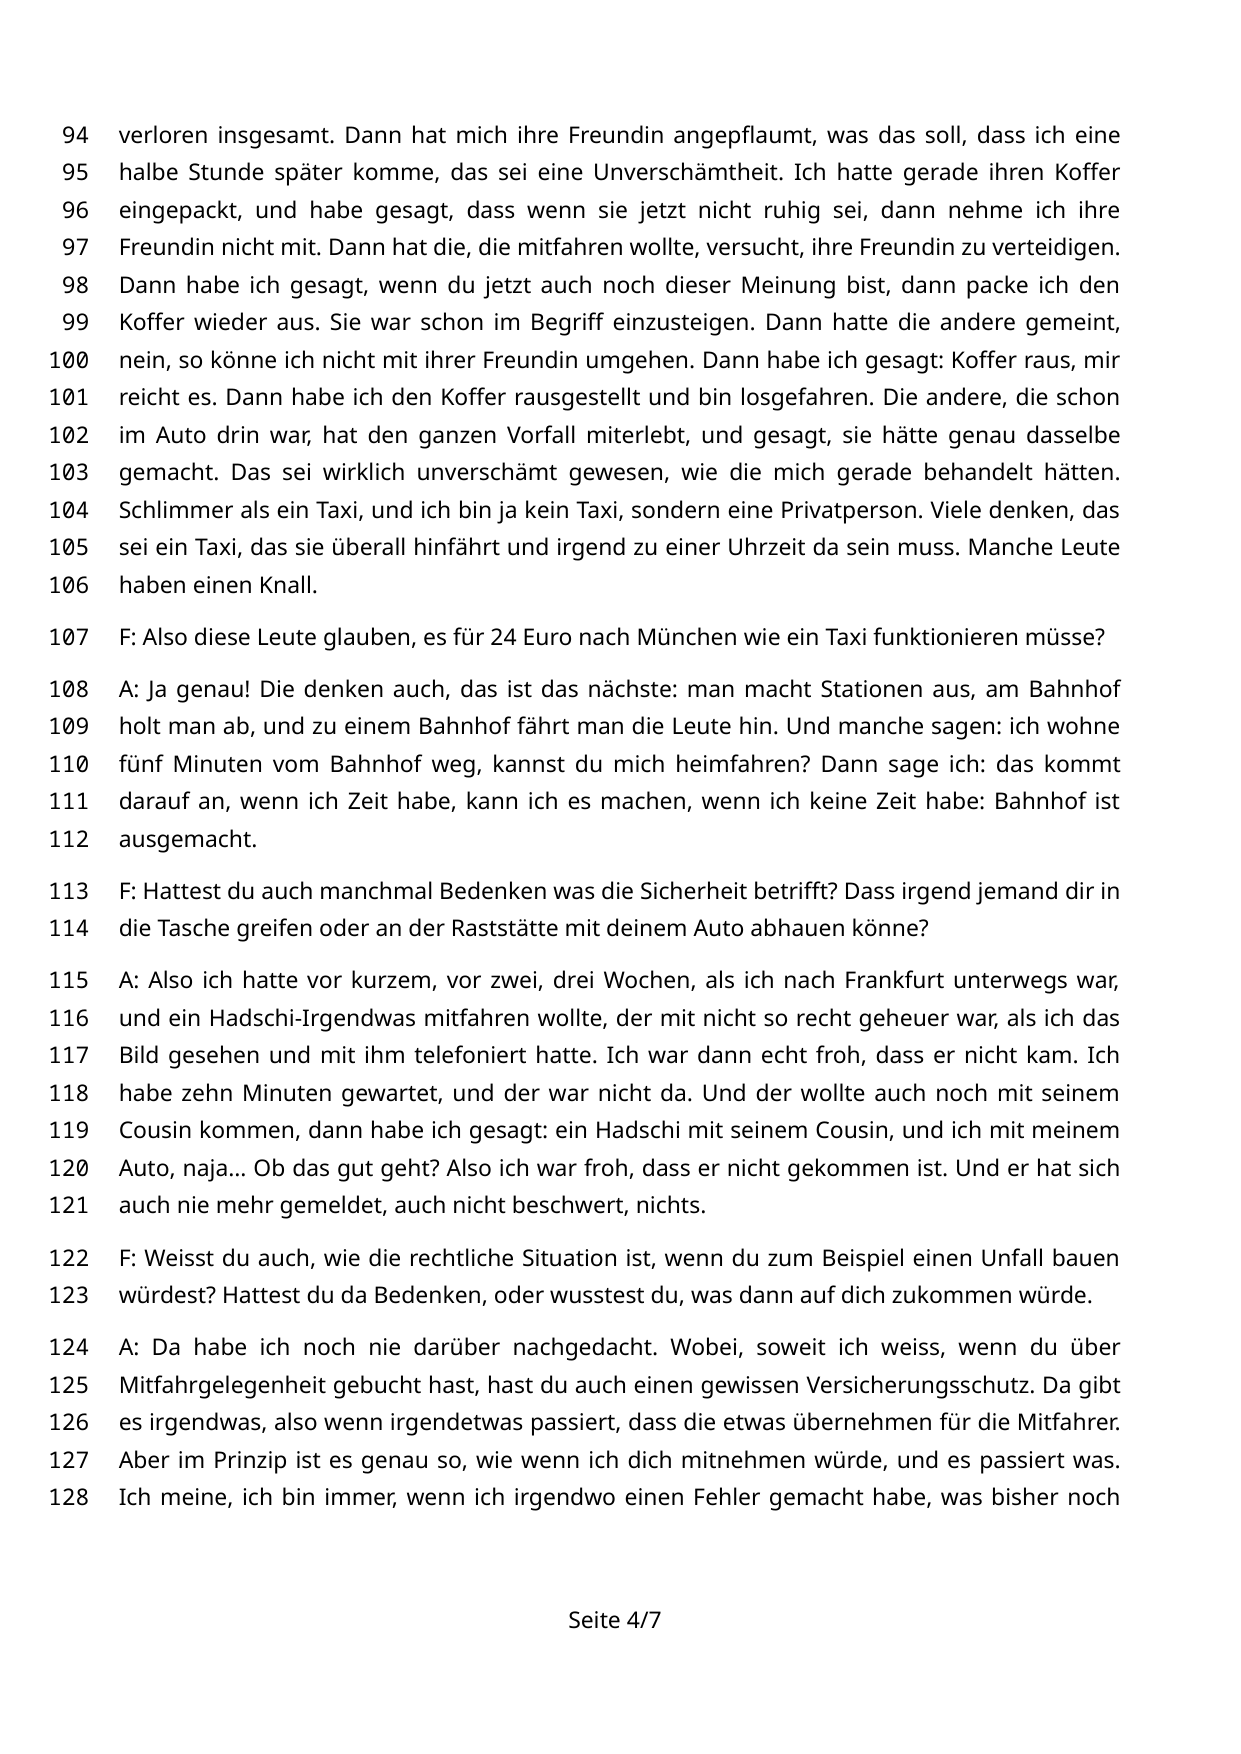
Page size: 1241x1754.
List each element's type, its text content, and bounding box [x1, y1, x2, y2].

text F: Weisst du auch, wie die rechtliche Situation ist, wenn du zum Beispiel einen Unfall bauen würdest? Hattest du da Bedenken, oder wusstest du, was dann auf dich zukommen würde. [118, 1241, 1122, 1310]
text A: Ja genau! Die denken auch, das ist das nächste: man macht Stationen aus, am Bahnhof holt man ab, und zu einem Bahnhof fährt man die Leute hin. Und manche sagen: ich wohne fünf Minuten vom Bahnhof weg, kannst du mich heimfahren? Dann sage ich: das kommt darauf an, wenn ich Zeit habe, kann ich es machen, wenn ich keine Zeit habe: Bahnhof ist ausgemacht. [118, 673, 1122, 854]
text F: Hattest du auch manchmal Bedenken was die Sicherheit betrifft? Dass irgend jemand dir in die Tasche greifen oder an der Raststätte mit deinem Auto abhauen könne? [118, 875, 1122, 943]
text A: Da habe ich noch nie darüber nachgedacht. Wobei, soweit ich weiss, wenn du über Mitfahrgelegenheit gebucht hast, hast du auch einen gewissen Versicherungsschutz. Da gibt es irgendwas, also wenn irgendetwas passiert, dass die etwas übernehmen für die Mitfahrer. Aber im Prinzip ist es genau so, wie wenn ich dich mitnehmen würde, und es passiert was. Ich meine, ich bin immer, wenn ich irgendwo einen Fehler gemacht habe, was bisher noch [118, 1331, 1122, 1512]
text A: Also ich hatte vor kurzem, vor zwei, drei Wochen, als ich nach Frankfurt unterwegs war, und ein Hadschi-Irgendwas mitfahren wollte, der mit nicht so recht geheuer war, als ich das Bild gesehen und mit ihm telefoniert hatte. Ich war dann echt froh, dass er nicht kam. Ich habe zehn Minuten gewartet, und der war nicht da. Und der wollte auch noch mit seinem Cousin kommen, dann habe ich gesagt: ein Hadschi mit seinem Cousin, und ich mit meinem Auto, naja… Ob das gut geht? Also ich war froh, dass er nicht gekommen ist. Und er hat sich auch nie mehr gemeldet, auch nicht beschwert, nichts. [118, 964, 1122, 1221]
text verloren insgesamt. Dann hat mich ihre Freundin angepflaumt, was das soll, dass ich eine halbe Stunde später komme, das sei eine Unverschämtheit. Ich hatte gerade ihren Koffer eingepackt, und habe gesagt, dass wenn sie jetzt nicht ruhig sei, dann nehme ich ihre Freundin nicht mit. Dann hat die, die mitfahren wollte, versucht, ihre Freundin zu verteidigen. Dann habe ich gesagt, wenn du jetzt auch noch dieser Meinung bist, dann packe ich den Koffer wieder aus. Sie war schon im Begriff einzusteigen. Dann hatte die andere gemeint, nein, so könne ich nicht mit ihrer Freundin umgehen. Dann habe ich gesagt: Koffer raus, mir reicht es. Dann habe ich den Koffer rausgestellt und bin losgefahren. Die andere, die schon im Auto drin war, hat den ganzen Vorfall miterlebt, und gesagt, sie hätte genau dasselbe gemacht. Das sei wirklich unverschämt gewesen, wie die mich gerade behandelt hätten. Schlimmer als ein Taxi, und ich bin ja kein Taxi, sondern eine Privatperson. Viele denken, das sei ein Taxi, das sie überall hinfährt und irgend zu einer Uhrzeit da sein muss. Manche Leute haben einen Knall. [118, 118, 1122, 600]
text F: Also diese Leute glauben, es für 24 Euro nach München wie ein Taxi funktionieren müsse? [118, 621, 1122, 652]
